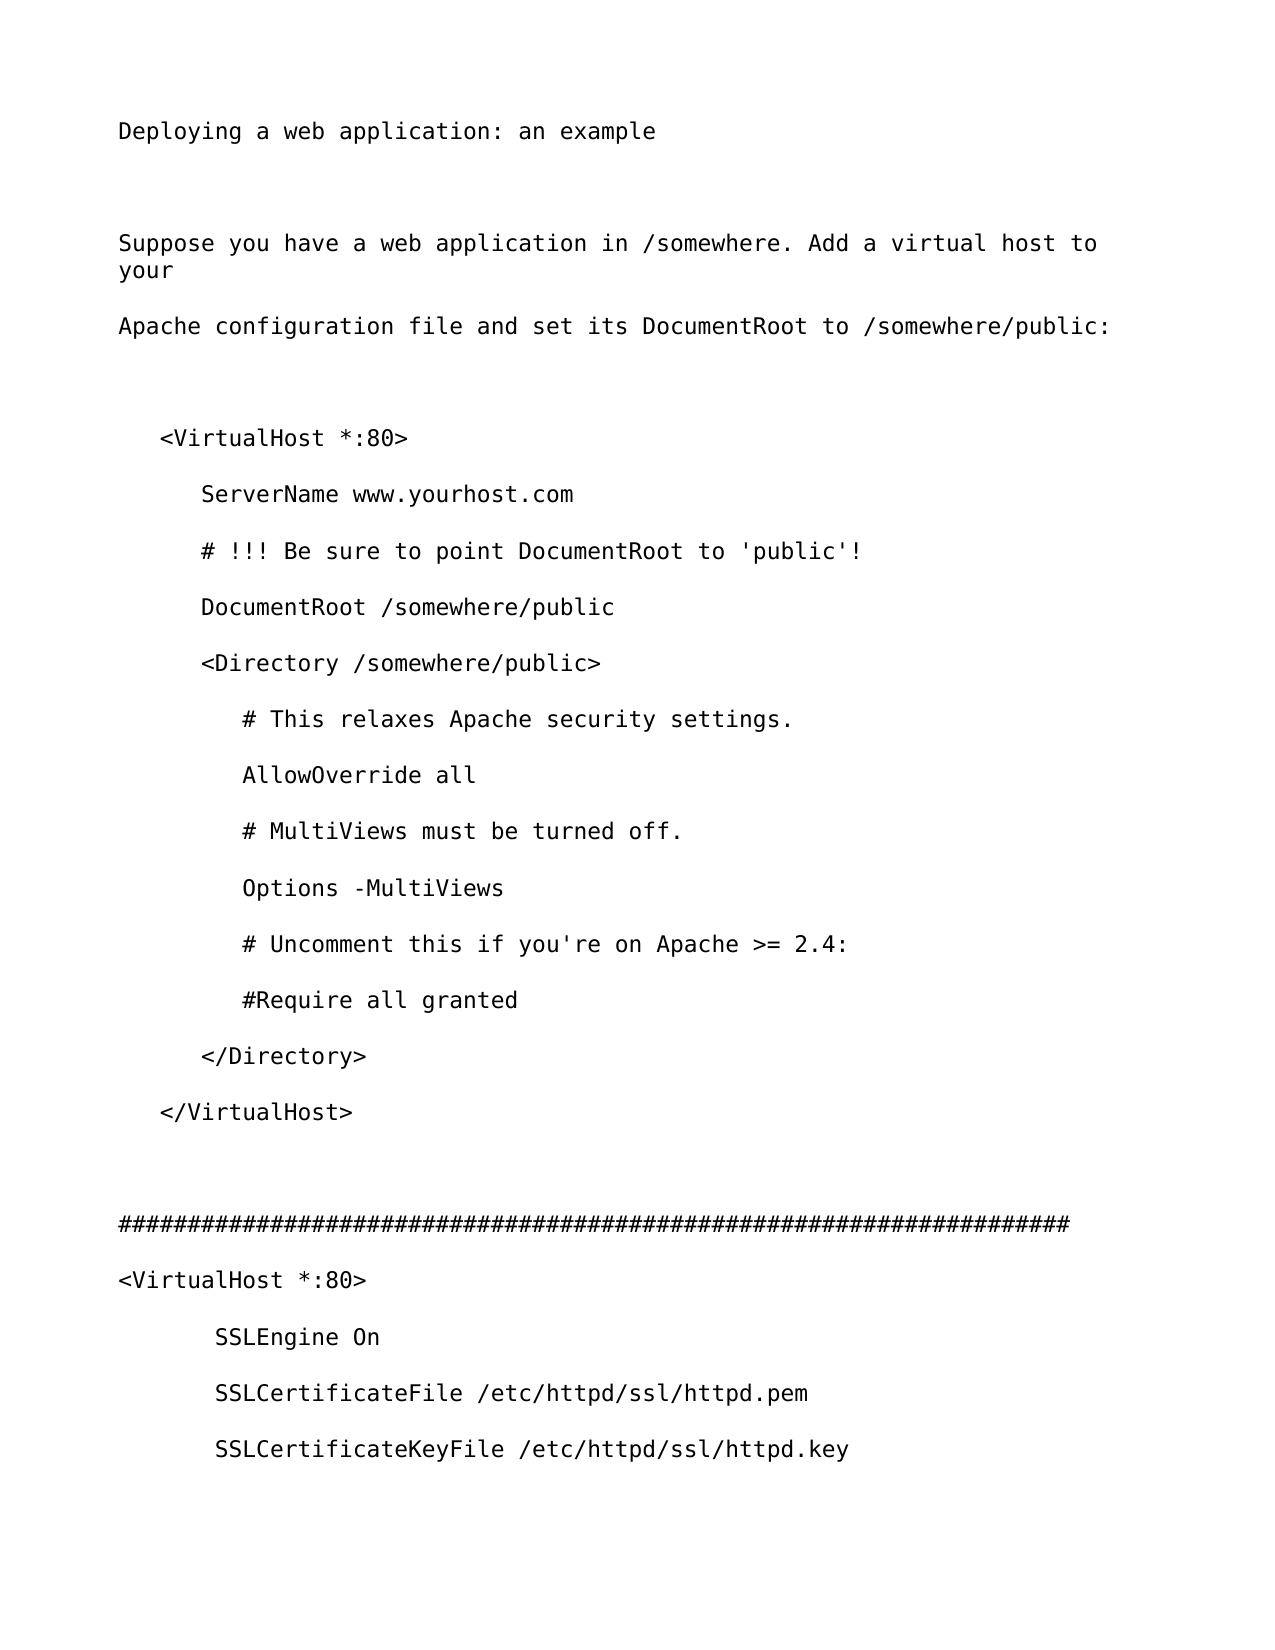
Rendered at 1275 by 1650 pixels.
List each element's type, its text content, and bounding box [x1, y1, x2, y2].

text ##################################################################### [118, 1212, 1157, 1238]
text Suppose you have a web application in /somewhere. Add a virtual host to your [118, 230, 1157, 284]
text </Directory> [118, 1043, 1157, 1070]
text # !!! Be sure to point DocumentRoot to 'public'! [118, 538, 1157, 564]
text <Directory /somewhere/public> [118, 650, 1157, 677]
text Apache configuration file and set its DocumentRoot to /somewhere/public: [118, 313, 1157, 340]
text Deploying a web application: an example [118, 118, 1157, 145]
text # This relaxes Apache security settings. [118, 706, 1157, 733]
text #Require all granted [118, 987, 1157, 1014]
text ServerName www.yourhost.com [118, 482, 1157, 508]
text <VirtualHost *:80> [118, 426, 1157, 452]
text SSLEngine On [118, 1324, 1157, 1351]
text SSLCertificateKeyFile /etc/httpd/ssl/httpd.key [118, 1436, 1157, 1463]
text # Uncomment this if you're on Apache >= 2.4: [118, 931, 1157, 957]
text AllowOverride all [118, 762, 1157, 789]
text # MultiViews must be turned off. [118, 818, 1157, 845]
text <VirtualHost *:80> [118, 1268, 1157, 1294]
text SSLCertificateFile /etc/httpd/ssl/httpd.pem [118, 1380, 1157, 1407]
text Options -MultiViews [118, 875, 1157, 901]
text </VirtualHost> [118, 1099, 1157, 1126]
text DocumentRoot /somewhere/public [118, 594, 1157, 621]
